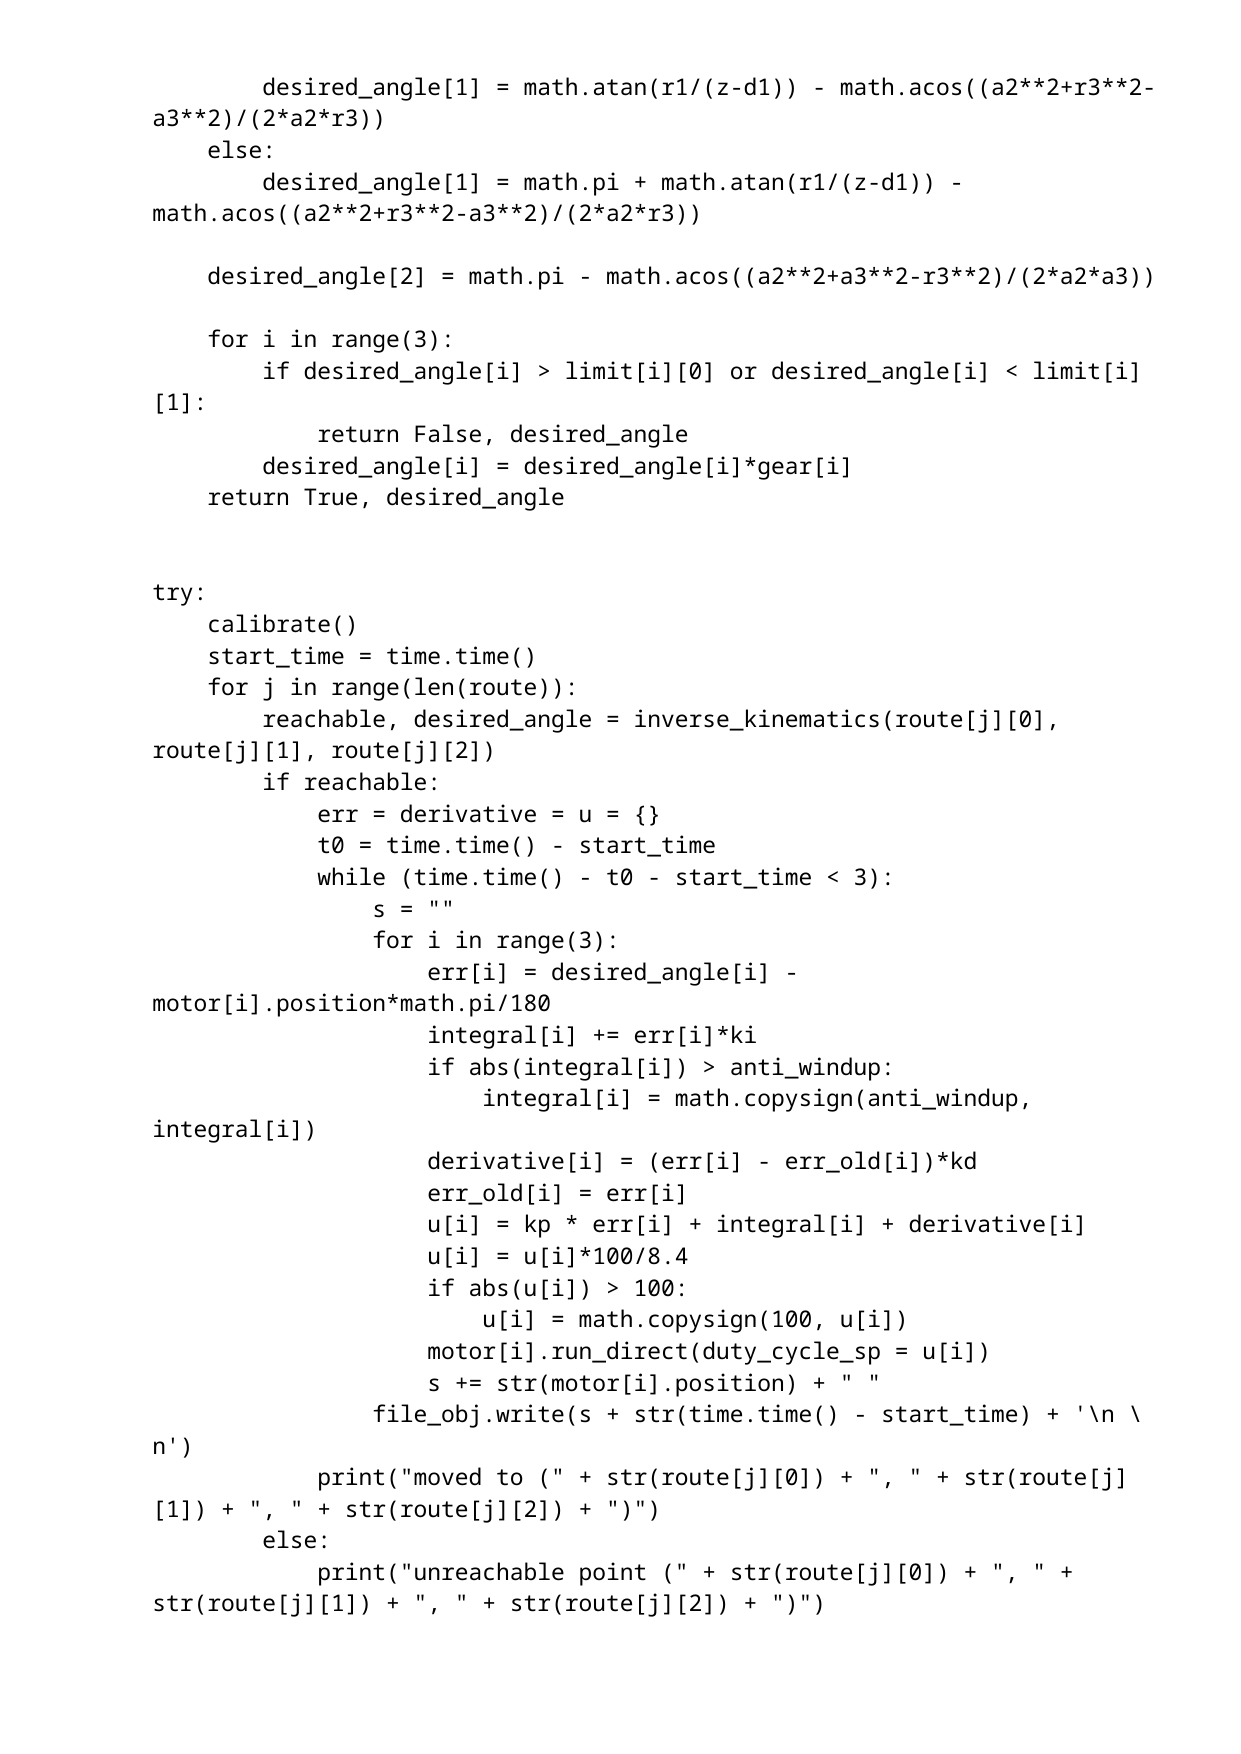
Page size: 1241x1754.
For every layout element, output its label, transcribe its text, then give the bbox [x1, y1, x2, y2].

text if reachable: [152, 766, 1157, 797]
text start_time = time.time() [152, 639, 1157, 671]
text print("moved to (" + str(route[j][0]) + ", " + str(route[j][1]) + ", " + str(route[j][2]) + ")") [152, 1461, 1157, 1524]
text reachable, desired_angle = inverse_kinematics(route[j][0], route[j][1], route[j][2]) [152, 703, 1157, 765]
text if abs(u[i]) > 100: [152, 1272, 1157, 1303]
text desired_angle[1] = math.atan(r1/(z-d1)) - math.acos((a2**2+r3**2-a3**2)/(2*a2*r3)) [152, 71, 1157, 133]
text u[i] = u[i]*100/8.4 [152, 1240, 1157, 1271]
text try: [152, 576, 1157, 607]
text s += str(motor[i].position) + " " [152, 1367, 1157, 1398]
text else: [152, 134, 1157, 165]
text if desired_angle[i] > limit[i][0] or desired_angle[i] < limit[i][1]: [152, 355, 1157, 417]
text for j in range(len(route)): [152, 671, 1157, 702]
text desired_angle[2] = math.pi - math.acos((a2**2+a3**2-r3**2)/(2*a2*a3)) [152, 260, 1157, 291]
text calibrate() [152, 608, 1157, 639]
text desired_angle[i] = desired_angle[i]*gear[i] [152, 449, 1157, 481]
text print("unreachable point (" + str(route[j][0]) + ", " + str(route[j][1]) + ", " + str(route[j][2]) + ")") [152, 1556, 1157, 1618]
text return True, desired_angle [152, 481, 1157, 512]
text err_old[i] = err[i] [152, 1177, 1157, 1208]
text integral[i] = math.copysign(anti_windup, integral[i]) [152, 1082, 1157, 1144]
text err[i] = desired_angle[i] - motor[i].position*math.pi/180 [152, 956, 1157, 1018]
text else: [152, 1524, 1157, 1555]
text derivative[i] = (err[i] - err_old[i])*kd [152, 1145, 1157, 1176]
text return False, desired_angle [152, 418, 1157, 449]
text t0 = time.time() - start_time [152, 829, 1157, 860]
text for i in range(3): [152, 924, 1157, 955]
text file_obj.write(s + str(time.time() - start_time) + '\n \n') [152, 1398, 1157, 1461]
text err = derivative = u = {} [152, 797, 1157, 829]
text s = "" [152, 892, 1157, 924]
text desired_angle[1] = math.pi + math.atan(r1/(z-d1)) - math.acos((a2**2+r3**2-a3**2)/(2*a2*r3)) [152, 165, 1157, 228]
text if abs(integral[i]) > anti_windup: [152, 1050, 1157, 1082]
text integral[i] += err[i]*ki [152, 1019, 1157, 1050]
text u[i] = math.copysign(100, u[i]) [152, 1303, 1157, 1334]
text for i in range(3): [152, 323, 1157, 354]
text motor[i].run_direct(duty_cycle_sp = u[i]) [152, 1335, 1157, 1366]
text u[i] = kp * err[i] + integral[i] + derivative[i] [152, 1208, 1157, 1239]
text while (time.time() - t0 - start_time < 3): [152, 861, 1157, 892]
